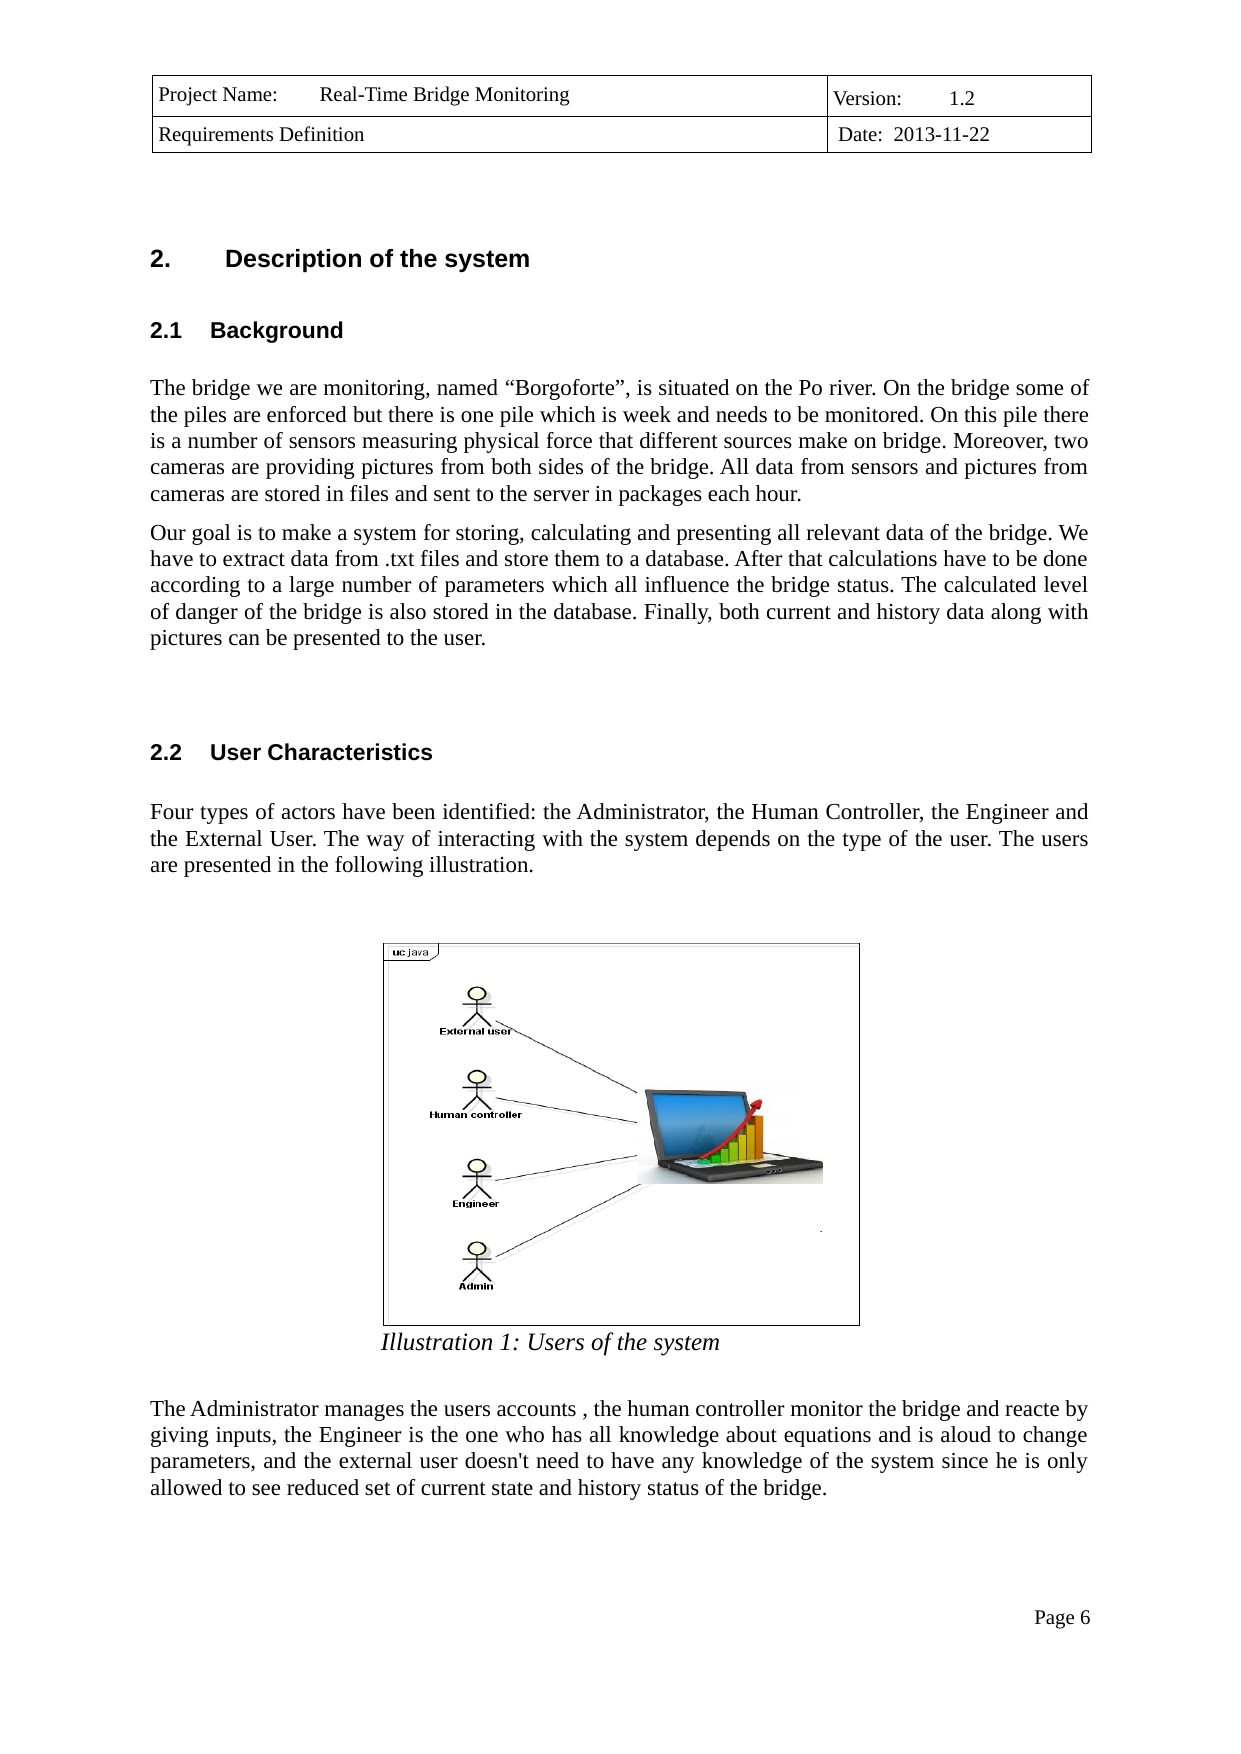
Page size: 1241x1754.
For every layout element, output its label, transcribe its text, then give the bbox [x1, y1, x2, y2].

subtitle Description of the system [150, 244, 1090, 273]
picture [380, 941, 861, 1327]
text Illustration 1: Users of the system [381, 1327, 860, 1356]
text Four types of actors have been identified: the Administrator, the Human Controller, the Engineer and the External User. The way of interacting with the system depends on the type of the user. The users are presented in the following illustration. [150, 798, 1090, 877]
text The bridge we are monitoring, named “Borgoforte”, is situated on the Po river. On the bridge some of the piles are enforced but there is one pile which is week and needs to be monitored. On this pile there is a number of sensors measuring physical force that different sources make on bridge. Moreover, two cameras are providing pictures from both sides of the bridge. All data from sensors and pictures from cameras are stored in files and sent to the server in packages each hour. [150, 374, 1090, 506]
subtitle User Characteristics [150, 739, 1090, 766]
text Our goal is to make a system for storing, calculating and presenting all relevant data of the bridge. We have to extract data from .txt files and store them to a database. After that calculations have to be done according to a large number of parameters which all influence the bridge status. The calculated level of danger of the bridge is also stored in the database. Finally, both current and history data along with pictures can be presented to the user. [150, 519, 1090, 650]
text The Administrator manages the users accounts , the human controller monitor the bridge and reacte by giving inputs, the Engineer is the one who has all knowledge about equations and is aloud to change parameters, and the external user doesn't need to have any knowledge of the system since he is only allowed to see reduced set of current state and history status of the bridge. [150, 1394, 1090, 1500]
subtitle Background [150, 317, 1090, 343]
